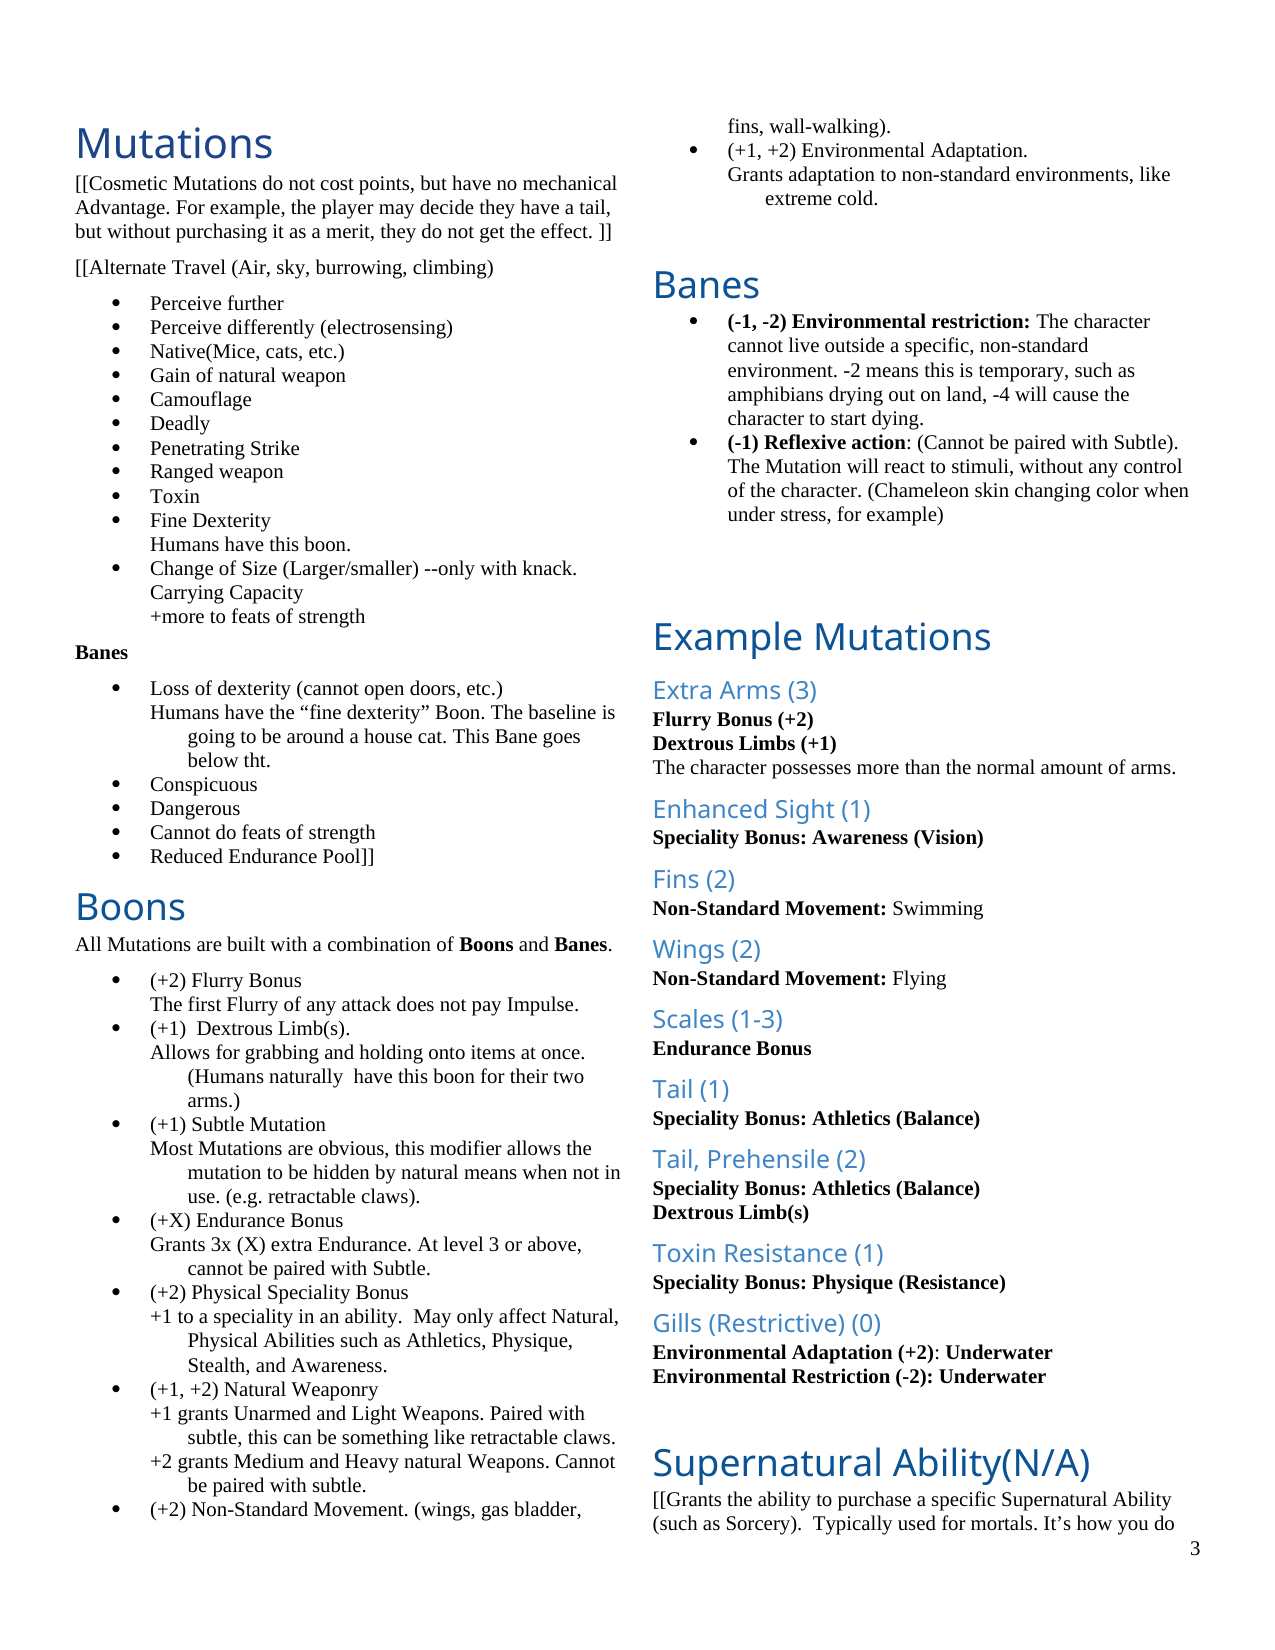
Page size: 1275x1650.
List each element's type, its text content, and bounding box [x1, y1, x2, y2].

list Allows for grabbing and holding onto items at once. (Humans naturally have this boon for their two arms.) [150, 1040, 622, 1112]
list (+2) Physical Speciality Bonus [112, 1280, 622, 1304]
subtitle Mutations [75, 114, 622, 171]
list (-1) Reflexive action: (Cannot be paired with Subtle). The Mutation will react to stimuli, without any control of the character. (Chameleon skin changing color when under stress, for example) [690, 430, 1200, 526]
list +1 to a speciality in an ability. May only affect Natural, Physical Abilities such as Athletics, Physique, Stealth, and Awareness. [150, 1304, 622, 1377]
subtitle Tail (1) [652, 1072, 1200, 1106]
subtitle Banes [652, 258, 1200, 309]
list (-1, -2) Environmental restriction: The character cannot live outside a specific, non-standard environment. -2 means this is temporary, such as amphibians drying out on land, -4 will cause the character to start dying. [690, 309, 1200, 430]
text Flurry Bonus (+2) Dextrous Limbs (+1) The character possesses more than the normal amount of arms. [652, 707, 1200, 779]
list Camouflage [112, 387, 622, 411]
list (+2) Flurry Bonus [112, 967, 622, 992]
list Most Mutations are obvious, this modifier allows the mutation to be hidden by natural means when not in use. (e.g. retractable claws). [150, 1136, 622, 1208]
list (+1, +2) Natural Weaponry [112, 1377, 622, 1401]
subtitle Supernatural Ability(N/A) [652, 1436, 1200, 1487]
list (+1) Subtle Mutation [112, 1112, 622, 1136]
list (+X) Endurance Bonus [112, 1208, 622, 1232]
text Speciality Bonus: Physique (Resistance) [652, 1270, 1200, 1294]
list (+2) Non-Standard Movement. (wings, gas bladder, [112, 1497, 622, 1521]
list Fine Dexterity [112, 508, 622, 532]
list Humans have this boon. [150, 532, 622, 556]
list Perceive differently (electrosensing) [112, 315, 622, 339]
list Native(Mice, cats, etc.) [112, 339, 622, 363]
subtitle Gills (Restrictive) (0) [652, 1306, 1200, 1340]
list +2 grants Medium and Heavy natural Weapons. Cannot be paired with subtle. [150, 1449, 622, 1497]
list Grants 3x (X) extra Endurance. At level 3 or above, cannot be paired with Subtle. [150, 1232, 622, 1280]
text Speciality Bonus: Athletics (Balance) Dextrous Limb(s) [652, 1176, 1200, 1224]
subtitle Fins (2) [652, 861, 1200, 895]
text All Mutations are built with a combination of Boons and Banes. [75, 931, 622, 956]
list Reduced Endurance Pool]] [112, 844, 622, 868]
list +more to feats of strength [150, 604, 622, 628]
list Cannot do feats of strength [112, 820, 622, 844]
subtitle Extra Arms (3) [652, 673, 1200, 707]
list (+1) Dextrous Limb(s). [112, 1016, 622, 1040]
list Deadly [112, 411, 622, 435]
list Conspicuous [112, 772, 622, 796]
text [[Alternate Travel (Air, sky, burrowing, climbing) [75, 255, 622, 279]
list Ranged weapon [112, 459, 622, 483]
subtitle Scales (1-3) [652, 1002, 1200, 1036]
text Endurance Bonus [652, 1036, 1200, 1060]
list Gain of natural weapon [112, 363, 622, 387]
subtitle Toxin Resistance (1) [652, 1236, 1200, 1270]
list Toxin [112, 483, 622, 508]
list Loss of dexterity (cannot open doors, etc.) [112, 676, 622, 700]
list +1 grants Unarmed and Light Weapons. Paired with subtle, this can be something like retractable claws. [150, 1401, 622, 1449]
list Change of Size (Larger/smaller) --only with knack. [112, 556, 622, 580]
list Humans have the “fine dexterity” Boon. The baseline is going to be around a house cat. This Bane goes below tht. [150, 700, 622, 772]
text Non-Standard Movement: Swimming [652, 895, 1200, 919]
list Penetrating Strike [112, 435, 622, 459]
list Carrying Capacity [150, 580, 622, 604]
list Dangerous [112, 796, 622, 820]
text Speciality Bonus: Awareness (Vision) [652, 825, 1200, 849]
subtitle Tail, Prehensile (2) [652, 1142, 1200, 1176]
subtitle Wings (2) [652, 931, 1200, 966]
list fins, wall-walking). [690, 114, 1200, 138]
text Banes [75, 640, 622, 664]
list (+1, +2) Environmental Adaptation. [690, 138, 1200, 162]
text Environmental Adaptation (+2): Underwater Environmental Restriction (-2): Underwater [652, 1340, 1200, 1388]
text [[Grants the ability to purchase a specific Supernatural Ability (such as Sorcery). Typically used for mortals. It’s how you do [652, 1487, 1200, 1535]
subtitle Example Mutations [652, 610, 1200, 661]
list Perceive further [112, 291, 622, 315]
text [[Cosmetic Mutations do not cost points, but have no mechanical Advantage. For example, the player may decide they have a tail, but without purchasing it as a merit, they do not get the effect. ]] [75, 171, 622, 243]
text Non-Standard Movement: Flying [652, 966, 1200, 989]
text Speciality Bonus: Athletics (Balance) [652, 1106, 1200, 1130]
subtitle Boons [75, 880, 622, 931]
list The first Flurry of any attack does not pay Impulse. [150, 992, 622, 1016]
list Grants adaptation to non-standard environments, like extreme cold. [727, 162, 1200, 210]
subtitle Enhanced Sight (1) [652, 791, 1200, 825]
